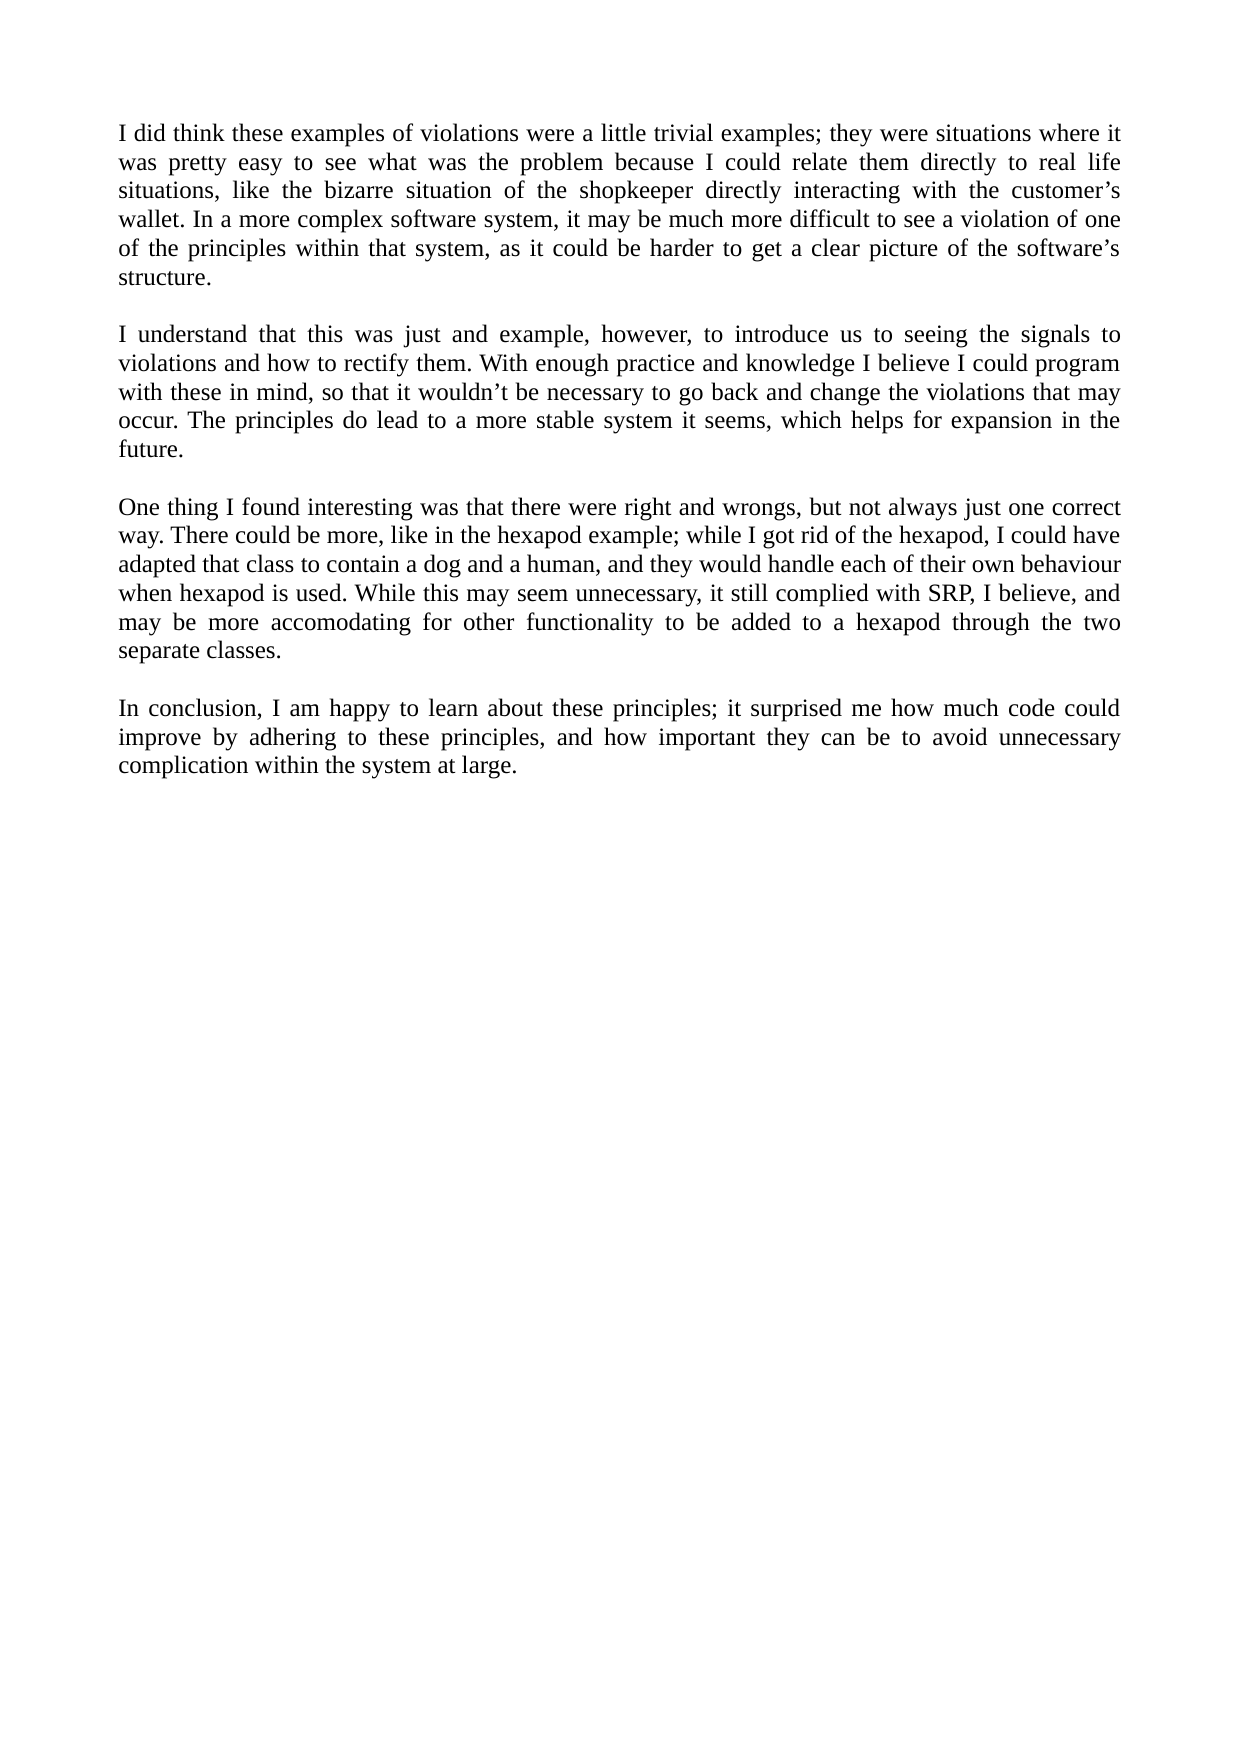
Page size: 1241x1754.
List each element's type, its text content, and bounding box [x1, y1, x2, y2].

text In conclusion, I am happy to learn about these principles; it surprised me how much code could improve by adhering to these principles, and how important they can be to avoid unnecessary complication within the system at large. [118, 693, 1122, 779]
text I understand that this was just and example, however, to introduce us to seeing the signals to violations and how to rectify them. With enough practice and knowledge I believe I could program with these in mind, so that it wouldn’t be necessary to go back and change the violations that may occur. The principles do lead to a more stable system it seems, which helps for expansion in the future. [118, 319, 1122, 463]
text One thing I found interesting was that there were right and wrongs, but not always just one correct way. There could be more, like in the hexapod example; while I got rid of the hexapod, I could have adapted that class to contain a dog and a human, and they would handle each of their own behaviour when hexapod is used. While this may seem unnecessary, it still complied with SRP, I believe, and may be more accomodating for other functionality to be added to a hexapod through the two separate classes. [118, 492, 1122, 664]
text I did think these examples of violations were a little trivial examples; they were situations where it was pretty easy to see what was the problem because I could relate them directly to real life situations, like the bizarre situation of the shopkeeper directly interacting with the customer’s wallet. In a more complex software system, it may be much more difficult to see a violation of one of the principles within that system, as it could be harder to get a clear picture of the software’s structure. [118, 118, 1122, 291]
